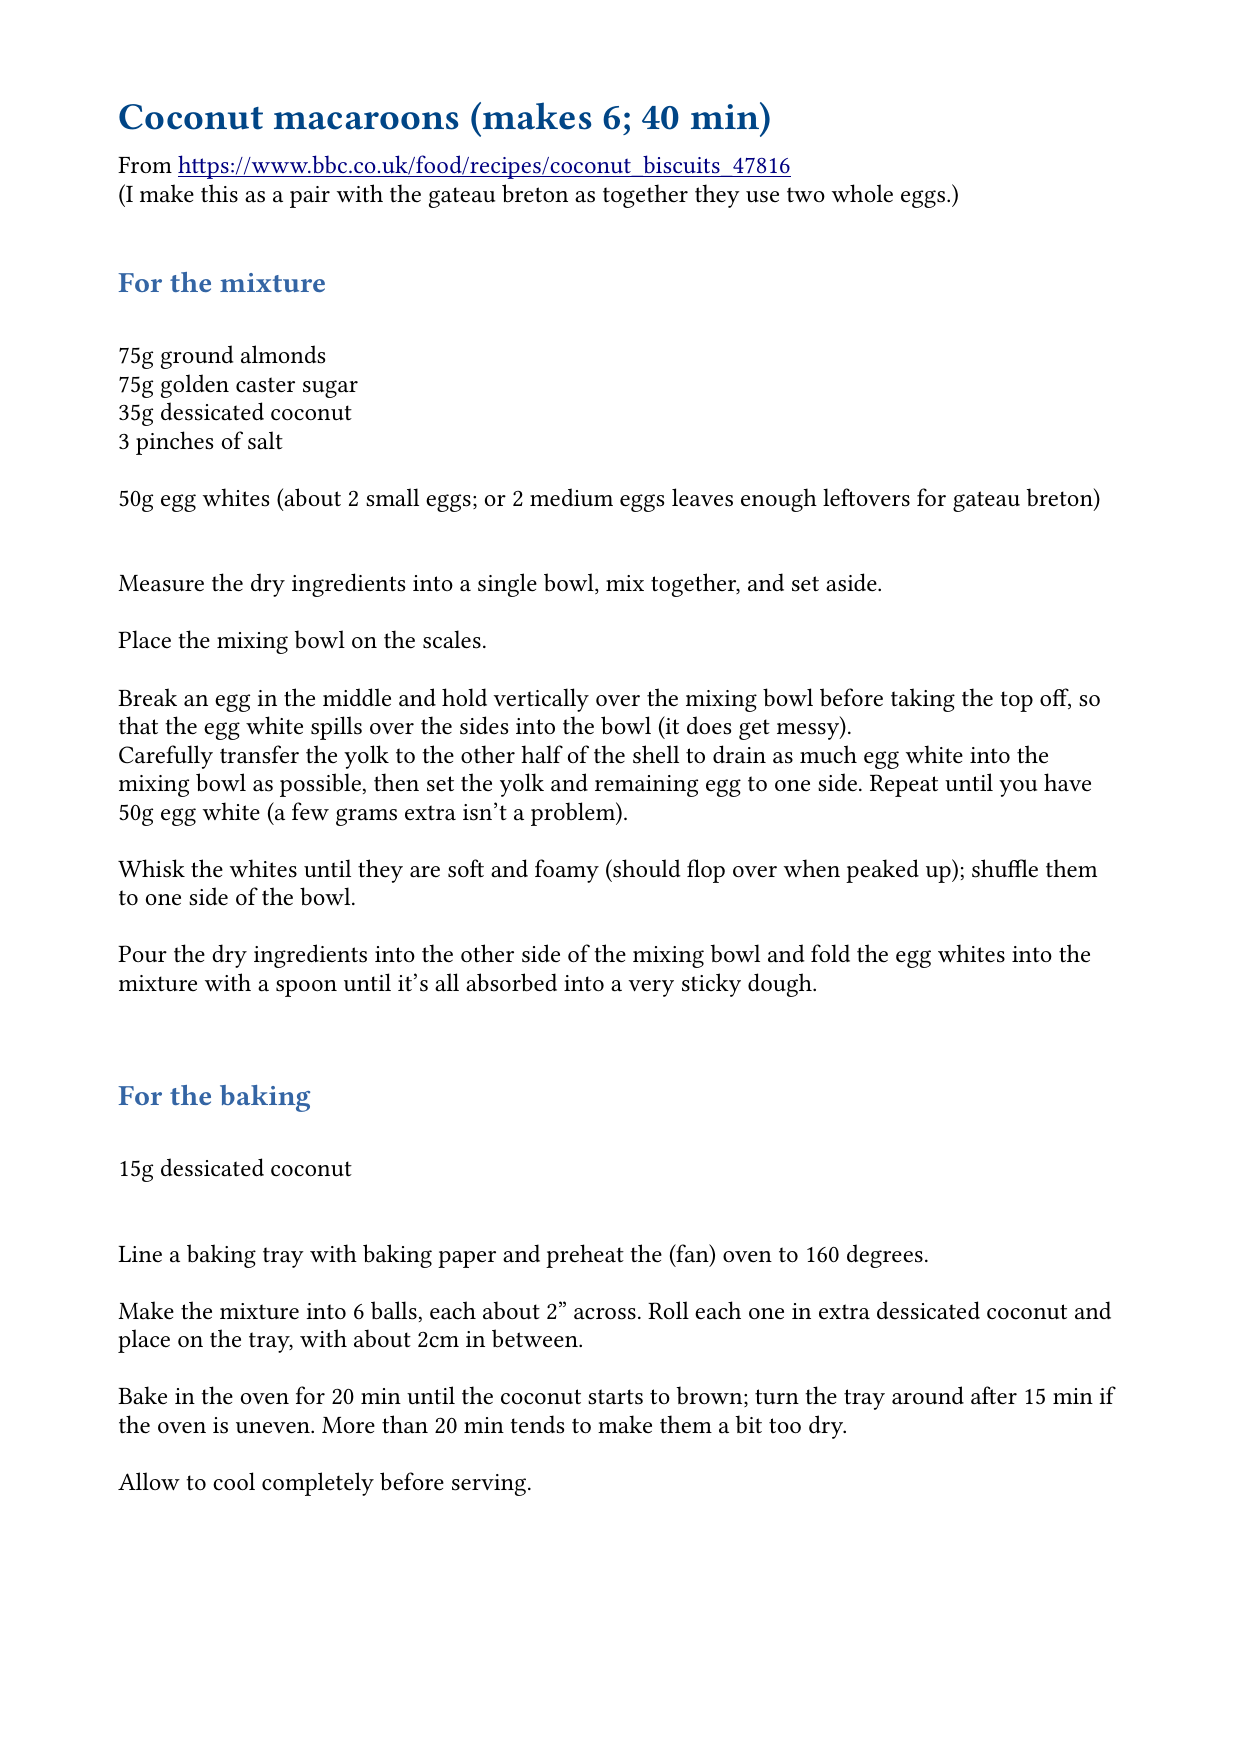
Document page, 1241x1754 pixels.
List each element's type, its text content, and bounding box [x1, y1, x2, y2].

text Whisk the whites until they are soft and foamy (should flop over when peaked up); shuffle them to one side of the bowl. [118, 855, 1122, 912]
text Place the mixing bowl on the scales. [118, 627, 1122, 655]
subtitle Coconut macaroons (makes 6; 40 min) [118, 96, 1122, 139]
text Measure the dry ingredients into a single bowl, mix together, and set aside. [118, 569, 1122, 598]
text Break an egg in the middle and hold vertically over the mixing bowl before taking the top off, so that the egg white spills over the sides into the bowl (it does get messy). [118, 684, 1122, 741]
text 75g golden caster sugar [118, 370, 1122, 398]
text 15g dessicated coconut [118, 1154, 1122, 1182]
text (I make this as a pair with the gateau breton as together they use two whole eggs.) [118, 180, 1122, 209]
subtitle For the baking [118, 1080, 1122, 1113]
text 35g dessicated coconut [118, 398, 1122, 427]
text 75g ground almonds [118, 341, 1122, 370]
text Bake in the oven for 20 min until the coconut starts to brown; turn the tray around after 15 min if the oven is uneven. More than 20 min tends to make them a bit too dry. [118, 1382, 1122, 1439]
text 3 pinches of salt [118, 427, 1122, 455]
text Pour the dry ingredients into the other side of the mixing bowl and fold the egg whites into the mixture with a spoon until it’s all absorbed into a very sticky dough. [118, 941, 1122, 998]
text Carefully transfer the yolk to the other half of the shell to drain as much egg white into the mixing bowl as possible, then set the yolk and remaining egg to one side. Repeat until you have 50g egg white (a few grams extra isn’t a problem). [118, 741, 1122, 826]
text Line a baking tray with baking paper and preheat the (fan) oven to 160 degrees. [118, 1239, 1122, 1268]
text Allow to cool completely before serving. [118, 1468, 1122, 1496]
subtitle For the mixture [118, 267, 1122, 300]
text 50g egg whites (about 2 small eggs; or 2 medium eggs leaves enough leftovers for gateau breton) [118, 484, 1122, 512]
text Make the mixture into 6 balls, each about 2” across. Roll each one in extra dessicated coconut and place on the tray, with about 2cm in between. [118, 1297, 1122, 1354]
text From https://www.bbc.co.uk/food/recipes/coconut_biscuits_47816 [118, 152, 1122, 180]
